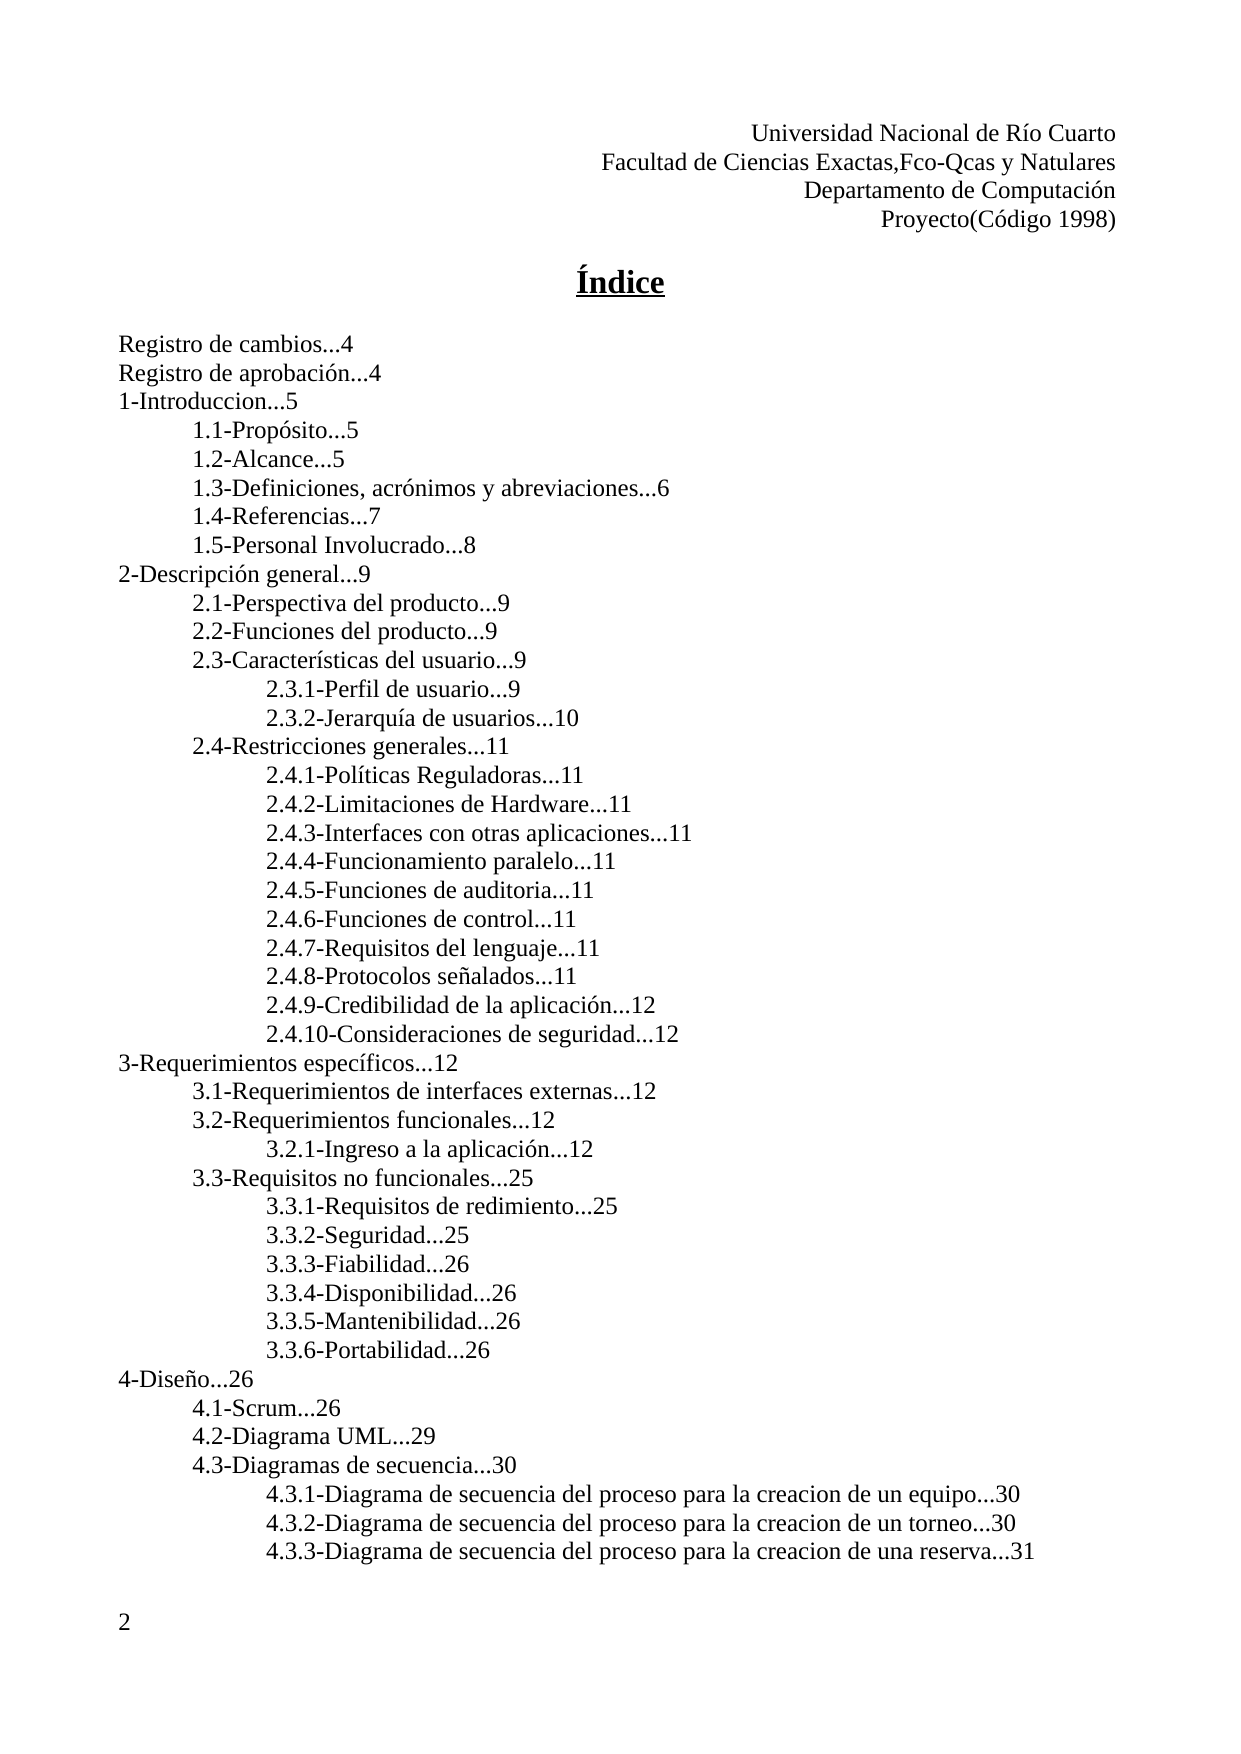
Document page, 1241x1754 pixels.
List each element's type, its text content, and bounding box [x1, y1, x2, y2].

text 3.3.1-Requisitos de redimiento...25 [118, 1191, 1122, 1220]
text 2.1-Perspectiva del producto...9 [118, 588, 1122, 616]
text 4.3-Diagramas de secuencia...30 [118, 1450, 1122, 1479]
text 2.3-Características del usuario...9 [118, 645, 1122, 674]
text 3.3.3-Fiabilidad...26 [118, 1249, 1122, 1278]
text 1.3-Definiciones, acrónimos y abreviaciones...6 [118, 473, 1122, 501]
text 1.2-Alcance...5 [118, 444, 1122, 473]
text 3.1-Requerimientos de interfaces externas...12 [118, 1076, 1122, 1105]
text 2.4.7-Requisitos del lenguaje...11 [118, 933, 1122, 961]
text 2.3.1-Perfil de usuario...9 [118, 674, 1122, 703]
text Registro de cambios...4 [118, 329, 1122, 358]
text 2.3.2-Jerarquía de usuarios...10 [118, 703, 1122, 731]
text 2.4.4-Funcionamiento paralelo...11 [118, 846, 1122, 875]
text 2.4.10-Consideraciones de seguridad...12 [118, 1019, 1122, 1048]
text 4.3.3-Diagrama de secuencia del proceso para la creacion de una reserva...31 [118, 1536, 1122, 1565]
text 3.3.5-Mantenibilidad...26 [118, 1306, 1122, 1335]
text 2.4.8-Protocolos señalados...11 [118, 961, 1122, 990]
text 2.4.6-Funciones de control...11 [118, 904, 1122, 933]
text 4-Diseño...26 [118, 1364, 1122, 1393]
text 2.2-Funciones del producto...9 [118, 616, 1122, 645]
text 1.4-Referencias...7 [118, 501, 1122, 530]
text 4.1-Scrum...26 [118, 1393, 1122, 1421]
text 3-Requerimientos específicos...12 [118, 1048, 1122, 1076]
text 3.3.4-Disponibilidad...26 [118, 1278, 1122, 1306]
text 4.3.2-Diagrama de secuencia del proceso para la creacion de un torneo...30 [118, 1508, 1122, 1536]
text 2.4-Restricciones generales...11 [118, 731, 1122, 760]
text 3.2-Requerimientos funcionales...12 [118, 1105, 1122, 1134]
text 3.2.1-Ingreso a la aplicación...12 [118, 1134, 1122, 1163]
text 3.3.2-Seguridad...25 [118, 1220, 1122, 1249]
text 2.4.5-Funciones de auditoria...11 [118, 875, 1122, 904]
text 2.4.1-Políticas Reguladoras...11 [118, 760, 1122, 789]
text 4.3.1-Diagrama de secuencia del proceso para la creacion de un equipo...30 [118, 1479, 1122, 1508]
text 1.5-Personal Involucrado...8 [118, 530, 1122, 559]
text 2-Descripción general...9 [118, 559, 1122, 588]
text 3.3-Requisitos no funcionales...25 [118, 1163, 1122, 1191]
text 3.3.6-Portabilidad...26 [118, 1335, 1122, 1364]
text 1-Introduccion...5 [118, 386, 1122, 415]
text 2.4.9-Credibilidad de la aplicación...12 [118, 990, 1122, 1019]
text 2.4.2-Limitaciones de Hardware...11 [118, 789, 1122, 818]
text 1.1-Propósito...5 [118, 415, 1122, 444]
text 2.4.3-Interfaces con otras aplicaciones...11 [118, 818, 1122, 846]
text Índice [118, 262, 1122, 300]
text Registro de aprobación...4 [118, 358, 1122, 386]
text 4.2-Diagrama UML...29 [118, 1421, 1122, 1450]
